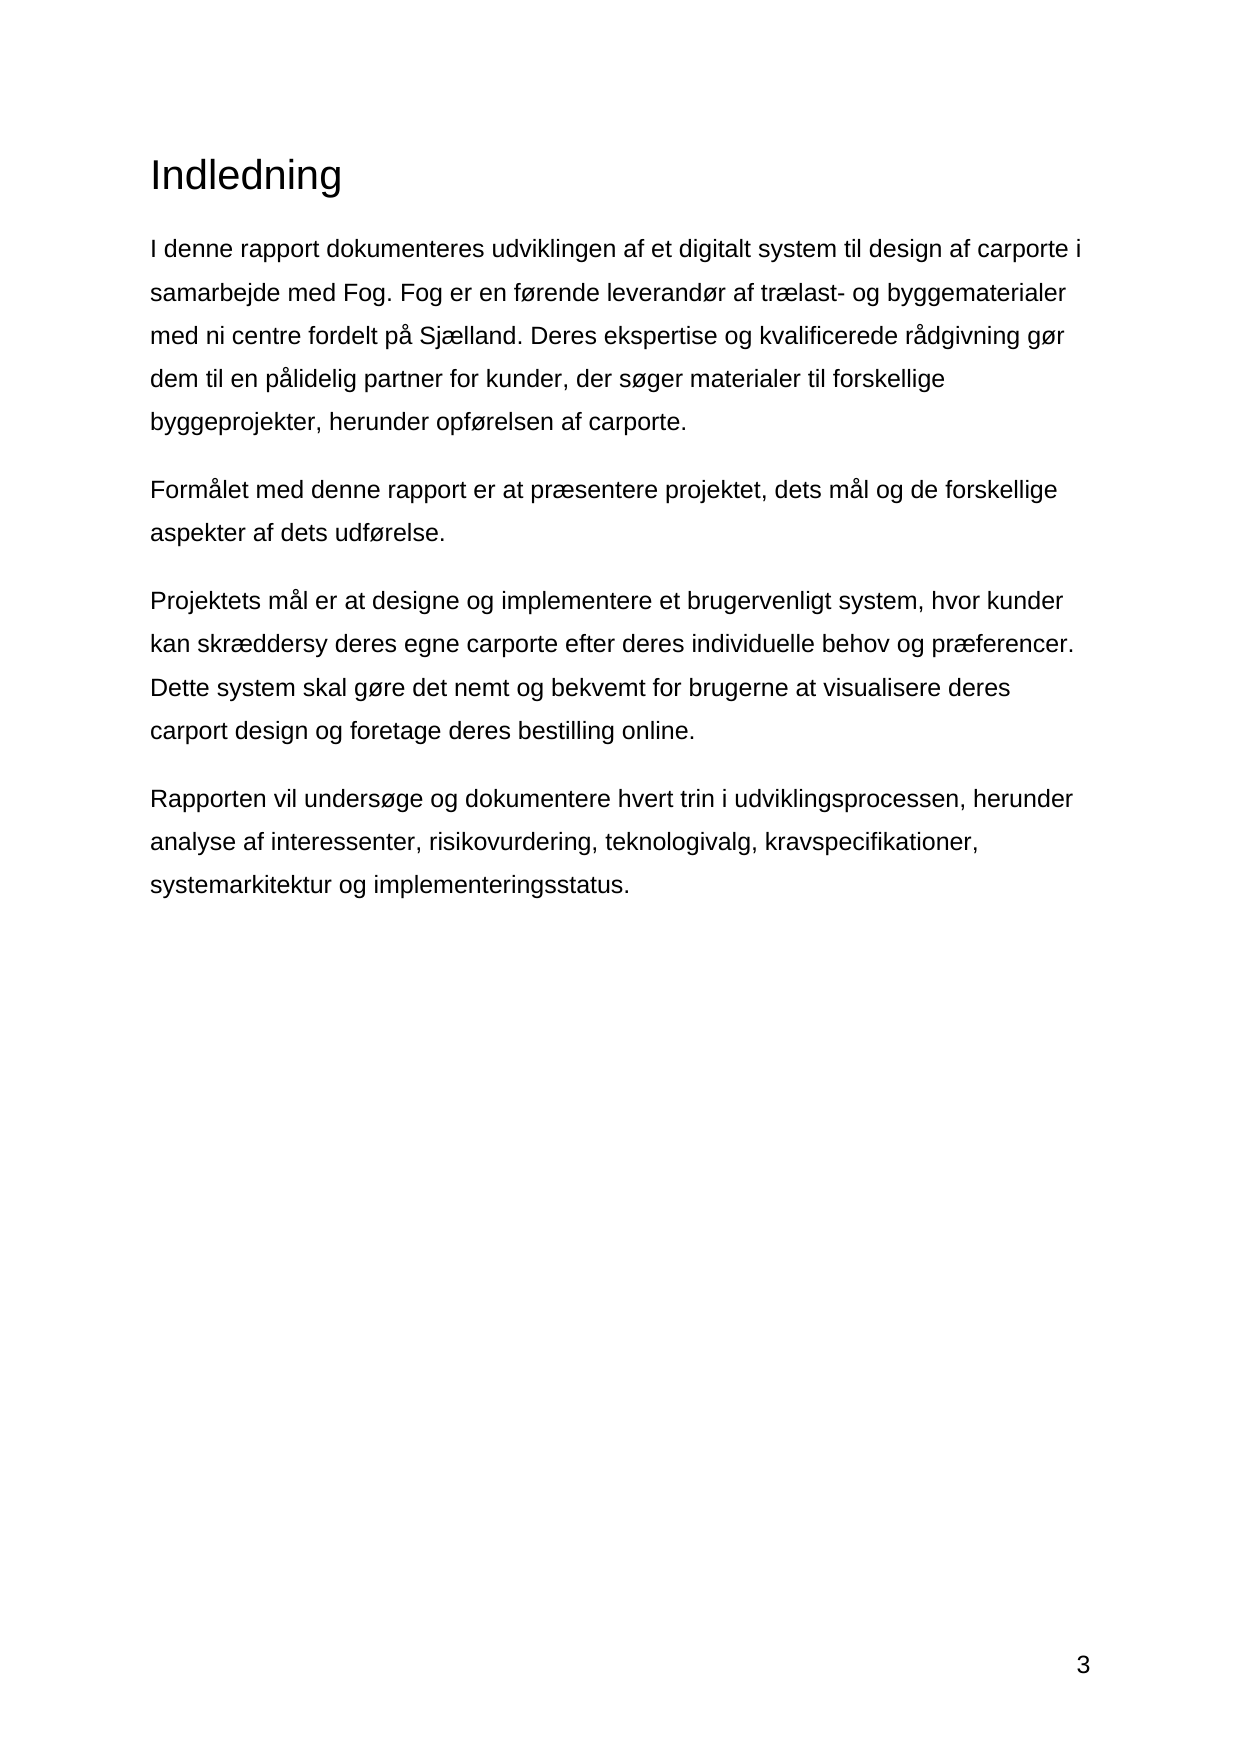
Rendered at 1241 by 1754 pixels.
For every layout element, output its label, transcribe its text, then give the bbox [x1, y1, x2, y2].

text Projektets mål er at designe og implementere et brugervenligt system, hvor kunder kan skræddersy deres egne carporte efter deres individuelle behov og præferencer. Dette system skal gøre det nemt og bekvemt for brugerne at visualisere deres carport design og foretage deres bestilling online. [150, 586, 1090, 744]
text Formålet med denne rapport er at præsentere projektet, dets mål og de forskellige aspekter af dets udførelse. [150, 475, 1090, 547]
text I denne rapport dokumenteres udviklingen af et digitalt system til design af carporte i samarbejde med Fog. Fog er en førende leverandør af trælast- og byggematerialer med ni centre fordelt på Sjælland. Deres ekspertise og kvalificerede rådgivning gør dem til en pålidelig partner for kunder, der søger materialer til forskellige byggeprojekter, herunder opførelsen af carporte. [150, 234, 1090, 436]
subtitle Indledning [150, 150, 1090, 198]
text Rapporten vil undersøge og dokumentere hvert trin i udviklingsprocessen, herunder analyse af interessenter, risikovurdering, teknologivalg, kravspecifikationer, systemarkitektur og implementeringsstatus. [150, 784, 1090, 899]
